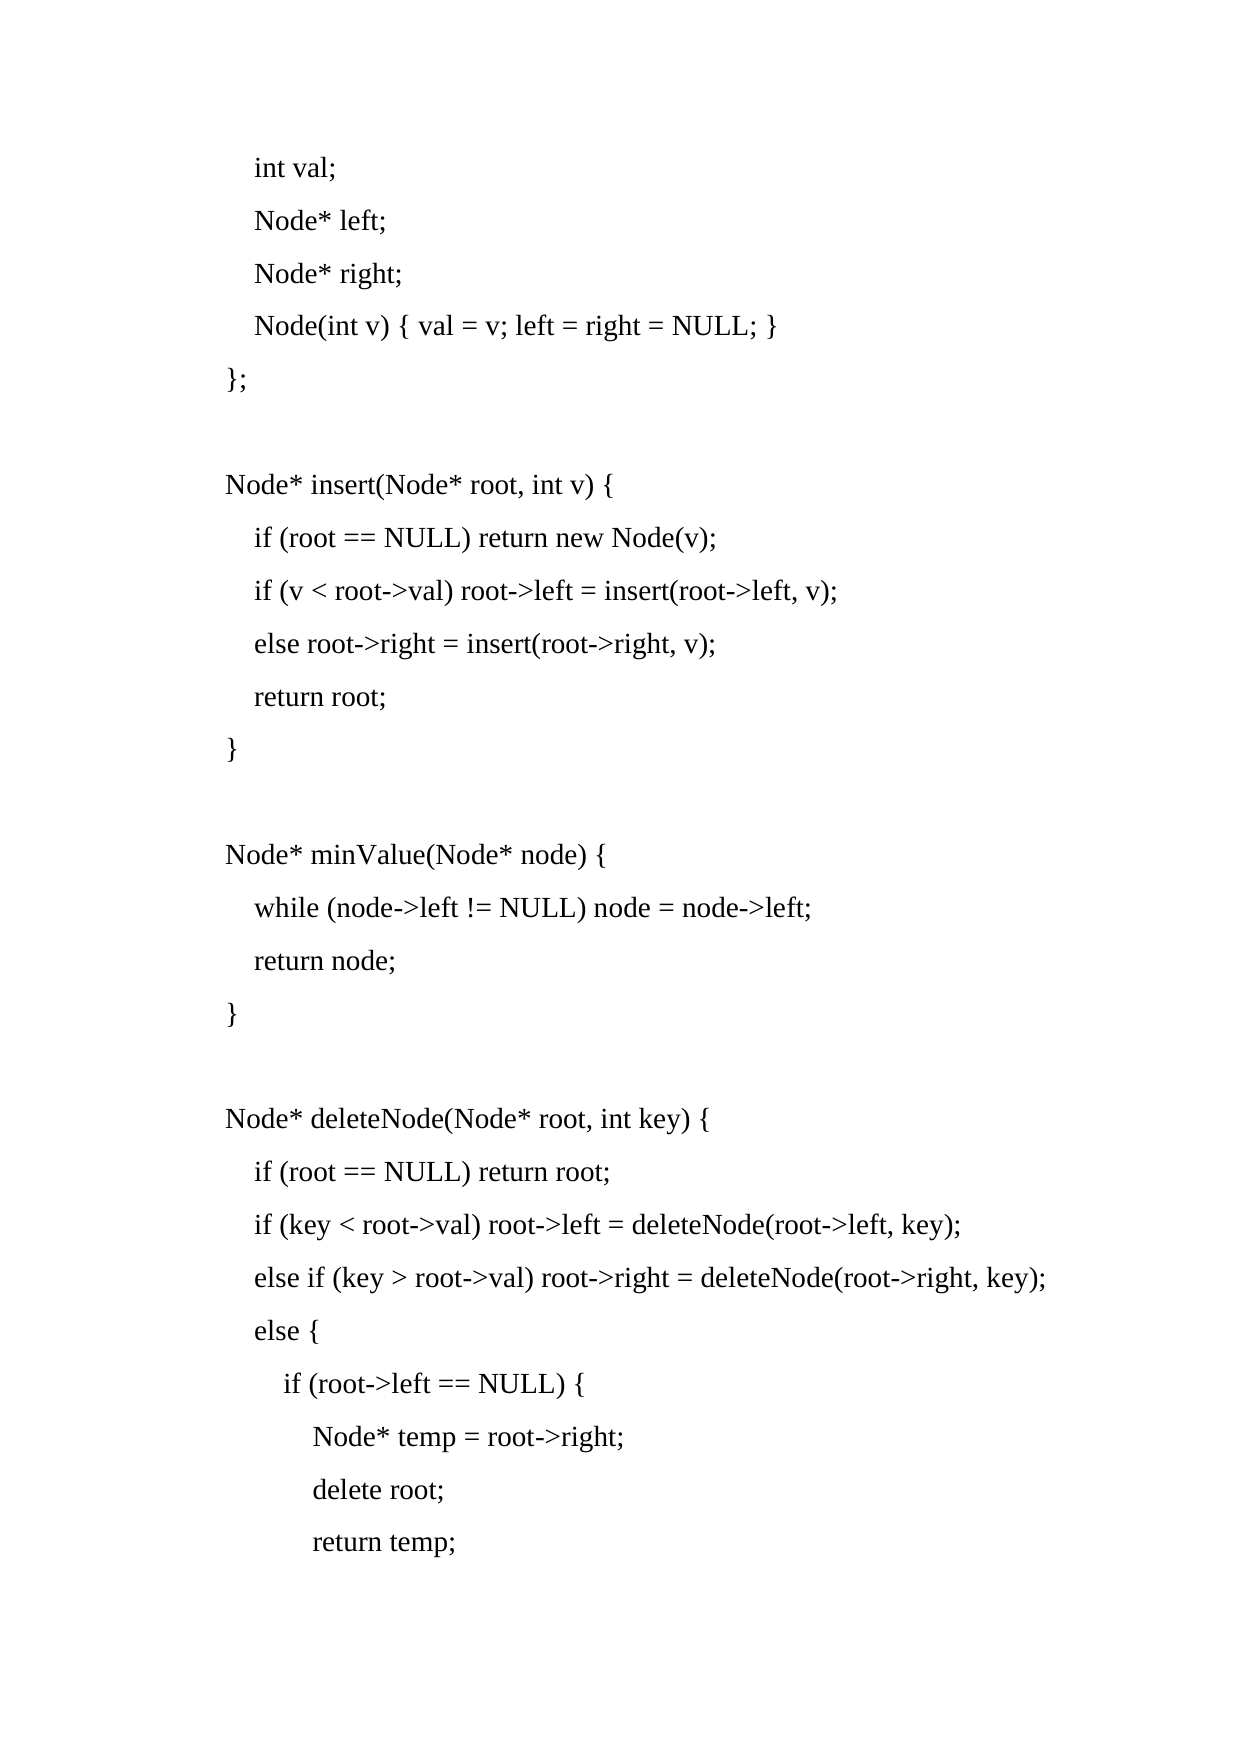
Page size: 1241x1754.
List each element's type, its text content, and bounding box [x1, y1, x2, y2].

text if (root == NULL) return root; [254, 1154, 1154, 1188]
text else root->right = insert(root->right, v); [254, 626, 1154, 659]
text Node* left; [254, 203, 1154, 236]
text Node(int v) { val = v; left = right = NULL; } [254, 308, 1154, 342]
text if (v < root->val) root->left = insert(root->left, v); [254, 573, 1154, 607]
text if (root->left == NULL) { [283, 1366, 1154, 1399]
text else if (key > root->val) root->right = deleteNode(root->right, key); [254, 1260, 1154, 1294]
text Node* minValue(Node* node) { [225, 837, 1154, 871]
text return temp; [312, 1524, 1154, 1558]
text } [225, 996, 1154, 1029]
text else { [254, 1313, 1154, 1347]
text Node* deleteNode(Node* root, int key) { [225, 1102, 1154, 1135]
text int val; [254, 150, 1154, 183]
text }; [225, 362, 1154, 395]
text if (root == NULL) return new Node(v); [254, 520, 1154, 554]
text } [225, 732, 1154, 765]
text if (key < root->val) root->left = deleteNode(root->left, key); [254, 1207, 1154, 1241]
text Node* right; [254, 256, 1154, 289]
text return node; [254, 943, 1154, 977]
text return root; [254, 679, 1154, 712]
text while (node->left != NULL) node = node->left; [254, 890, 1154, 924]
text Node* insert(Node* root, int v) { [225, 467, 1154, 501]
text delete root; [312, 1472, 1154, 1505]
text Node* temp = root->right; [312, 1419, 1154, 1452]
